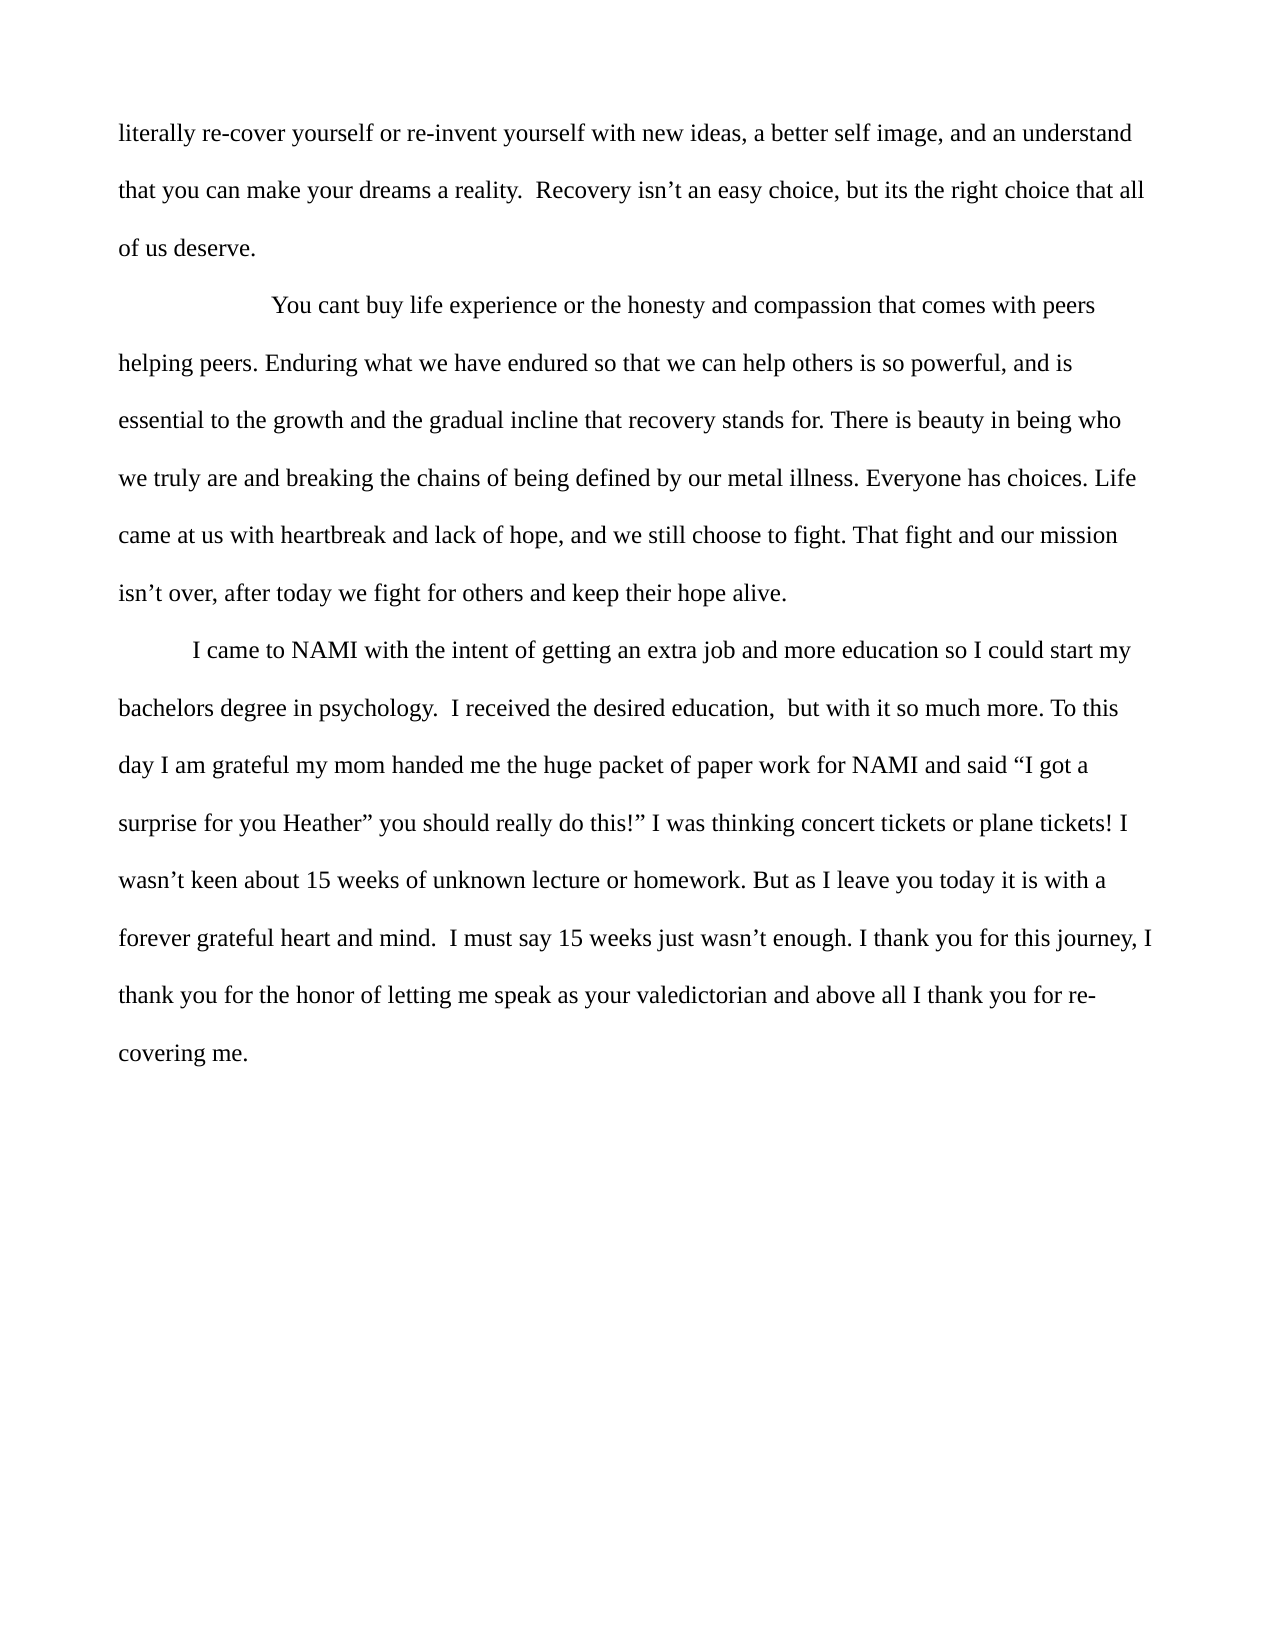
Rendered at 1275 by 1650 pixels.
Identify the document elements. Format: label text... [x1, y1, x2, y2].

text You cant buy life experience or the honesty and compassion that comes with peers helping peers. Enduring what we have endured so that we can help others is so powerful, and is essential to the growth and the gradual incline that recovery stands for. There is beauty in being who we truly are and breaking the chains of being defined by our metal illness. Everyone has choices. Life came at us with heartbreak and lack of hope, and we still choose to fight. That fight and our mission isn’t over, after today we fight for others and keep their hope alive. [118, 291, 1157, 607]
text I came to NAMI with the intent of getting an extra job and more education so I could start my bachelors degree in psychology. I received the desired education, but with it so much more. To this day I am grateful my mom handed me the huge packet of paper work for NAMI and said “I got a surprise for you Heather” you should really do this!” I was thinking concert tickets or plane tickets! I wasn’t keen about 15 weeks of unknown lecture or homework. But as I leave you today it is with a forever grateful heart and mind. I must say 15 weeks just wasn’t enough. I thank you for this journey, I thank you for the honor of letting me speak as your valedictorian and above all I thank you for re-covering me. [118, 636, 1157, 1067]
text literally re-cover yourself or re-invent yourself with new ideas, a better self image, and an understand that you can make your dreams a reality. Recovery isn’t an easy choice, but its the right choice that all of us deserve. [118, 118, 1157, 262]
